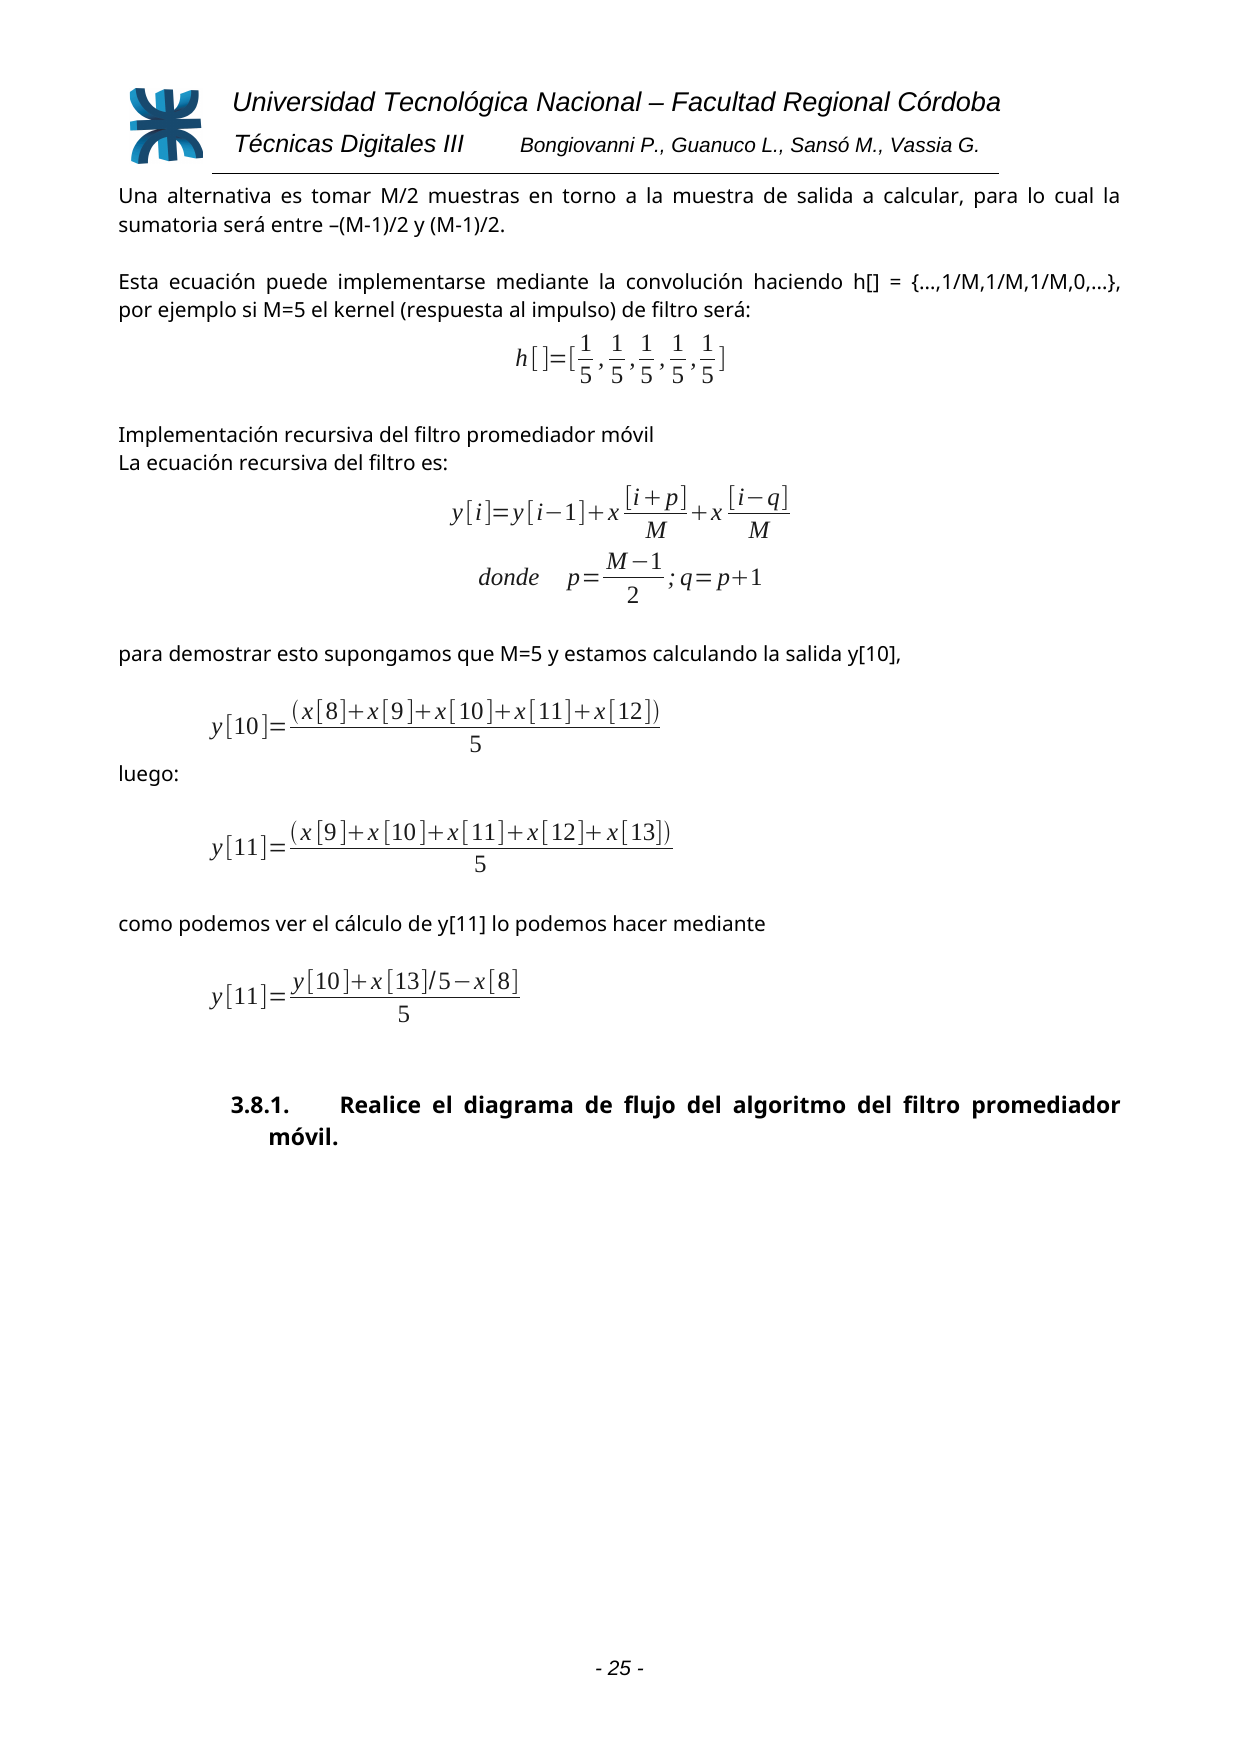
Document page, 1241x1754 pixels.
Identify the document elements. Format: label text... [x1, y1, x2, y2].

list Realice el diagrama de flujo del algoritmo del filtro promediador móvil. [231, 1089, 1122, 1152]
text Implementación recursiva del filtro promediador móvil [118, 420, 1122, 448]
text Una alternativa es tomar M/2 muestras en torno a la muestra de salida a calcular, para lo cual la sumatoria será entre –(M-1)/2 y (M-1)/2. [118, 181, 1122, 238]
text luego: [118, 759, 1122, 788]
text como podemos ver el cálculo de y[11] lo podemos hacer mediante [118, 909, 1122, 937]
picture [129, 88, 203, 164]
text para demostrar esto supongamos que M=5 y estamos calculando la salida y[10], [118, 639, 1122, 667]
text La ecuación recursiva del filtro es: [118, 448, 1122, 477]
text Esta ecuación puede implementarse mediante la convolución haciendo h[] = {…,1/M,1/M,1/M,0,…}, por ejemplo si M=5 el kernel (respuesta al impulso) de filtro será: [118, 267, 1122, 324]
